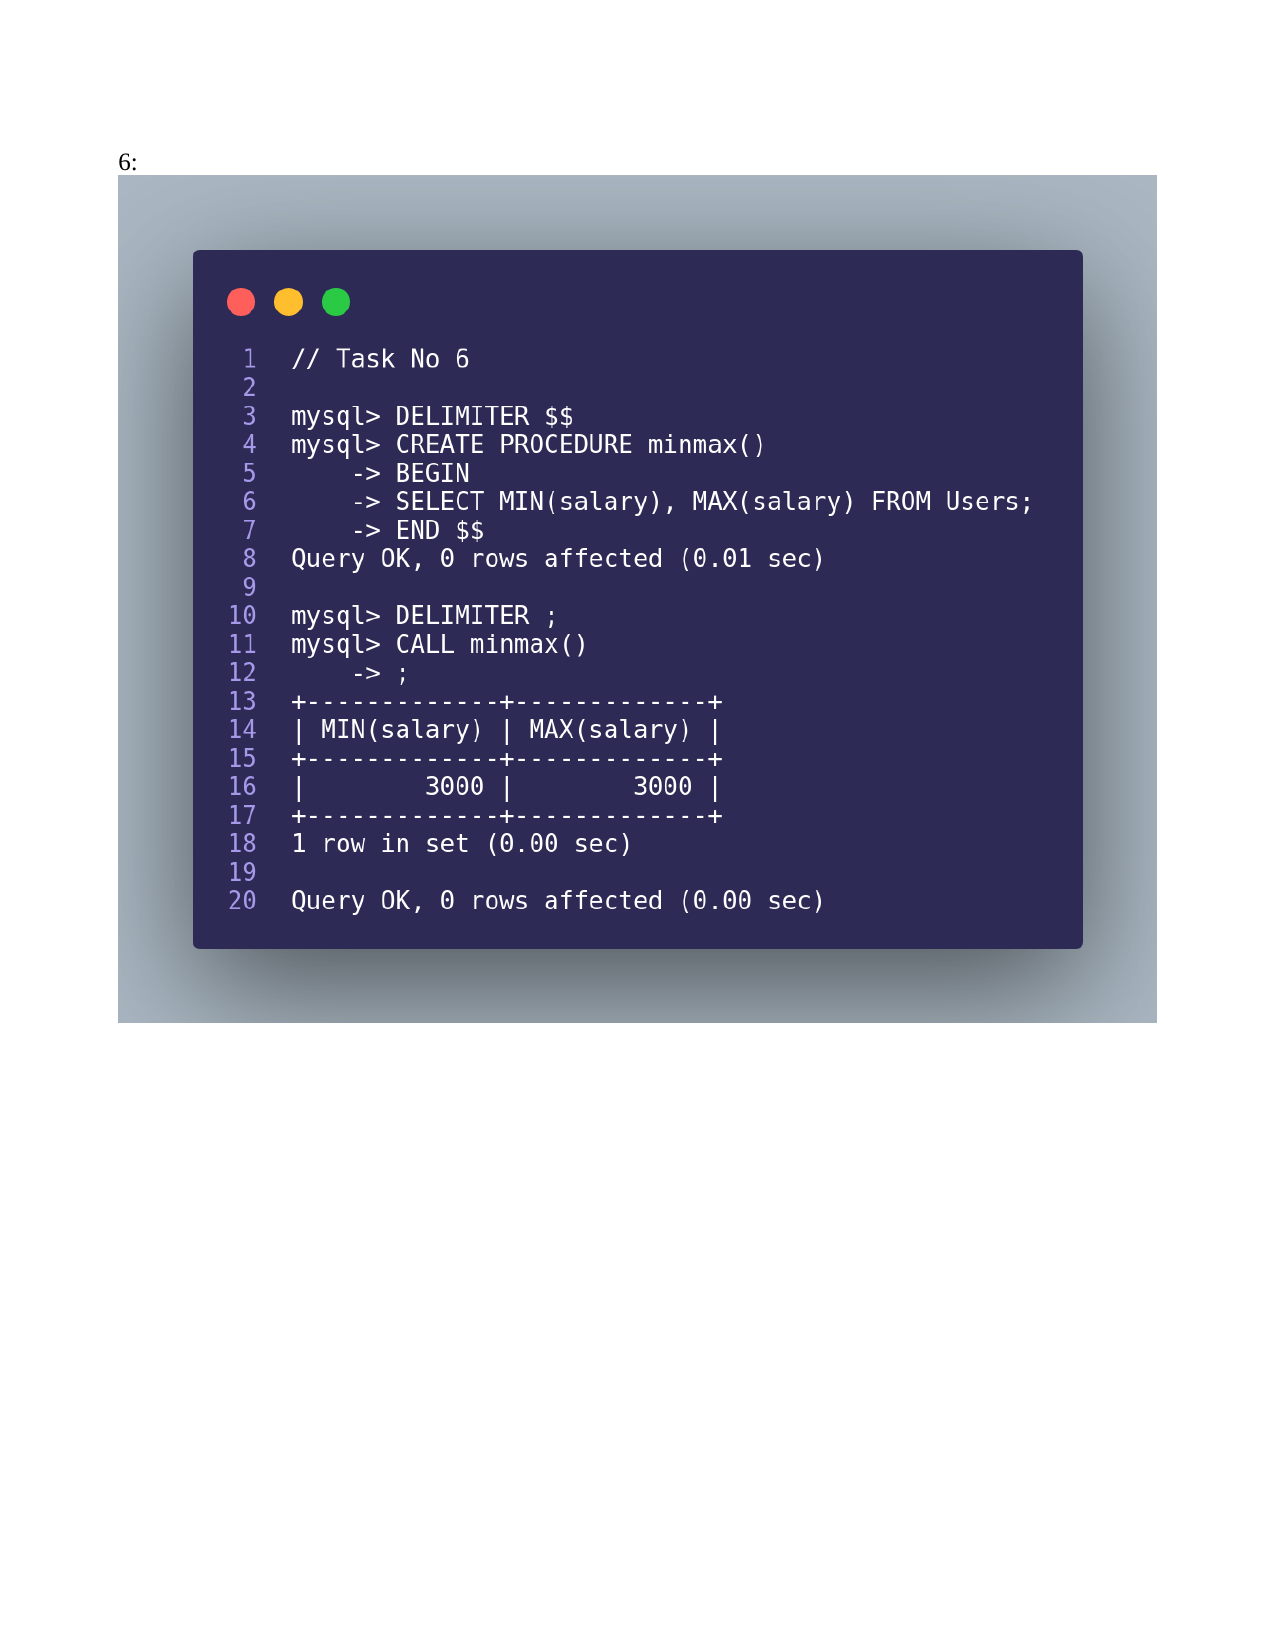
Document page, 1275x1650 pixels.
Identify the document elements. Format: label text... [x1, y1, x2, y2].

picture [118, 175, 1157, 1023]
text 6: [118, 147, 1157, 175]
